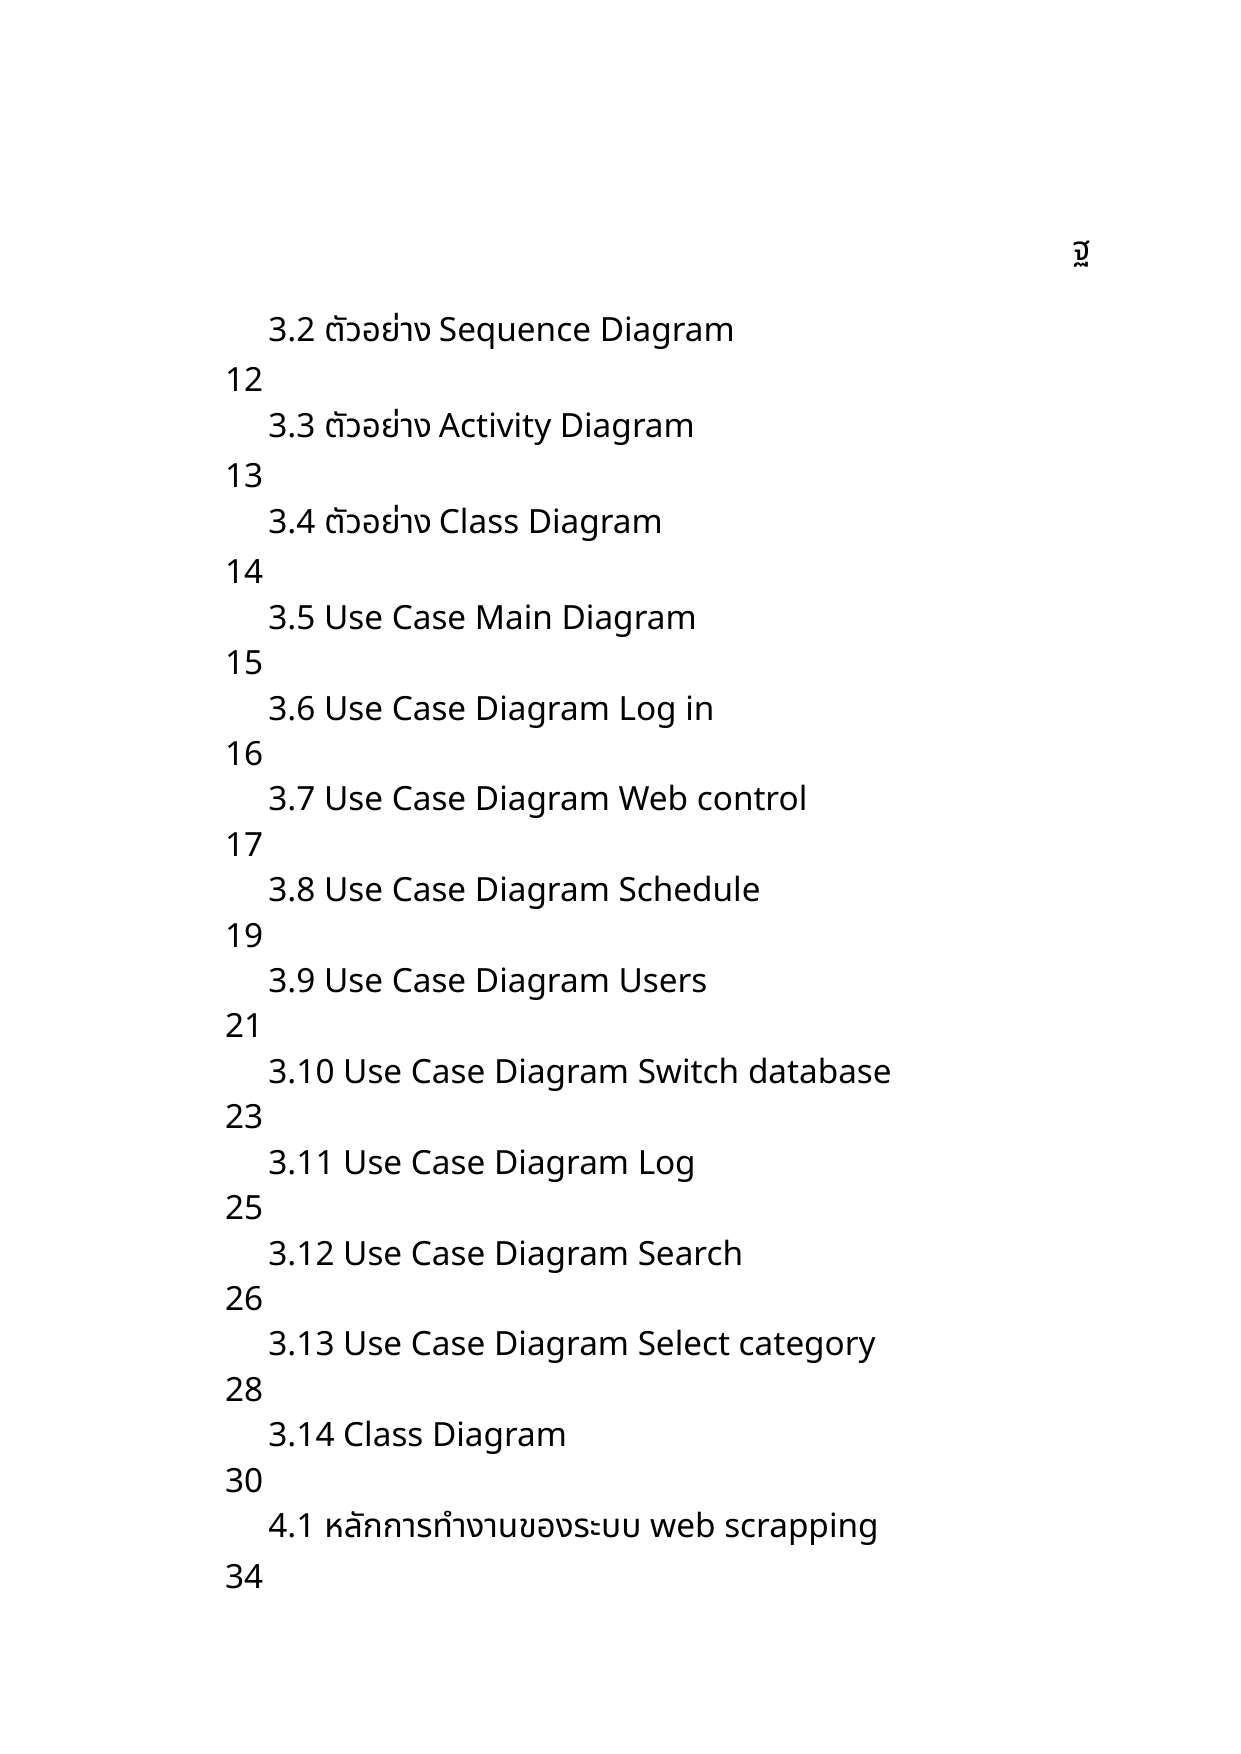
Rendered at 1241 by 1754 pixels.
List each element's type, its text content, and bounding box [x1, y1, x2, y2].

text 3.10 Use Case Diagram Switch database 23 [225, 1048, 1091, 1138]
text 3.5 Use Case Main Diagram 15 [225, 593, 1091, 684]
text 3.9 Use Case Diagram Users 21 [225, 957, 1091, 1048]
text 3.4 ตัวอย่างClass Diagram 14 [225, 497, 1091, 593]
text 3.6 Use Case Diagram Log in 16 [225, 684, 1091, 775]
text 3.3 ตัวอย่างActivity Diagram 13 [225, 401, 1091, 497]
text 3.13 Use Case Diagram Select category 28 [225, 1320, 1091, 1411]
text 3.8 Use Case Diagram Schedule 19 [225, 866, 1091, 957]
text 3.2 ตัวอย่างSequence Diagram 12 [225, 305, 1091, 401]
text 4.1 หลักการทำงานของระบบ web scrapping 34 [225, 1502, 1091, 1598]
text 3.7 Use Case Diagram Web control 17 [225, 775, 1091, 866]
text 3.12 Use Case Diagram Search 26 [225, 1229, 1091, 1320]
text 3.14 Class Diagram 30 [225, 1411, 1091, 1502]
text 3.11 Use Case Diagram Log 25 [225, 1138, 1091, 1229]
